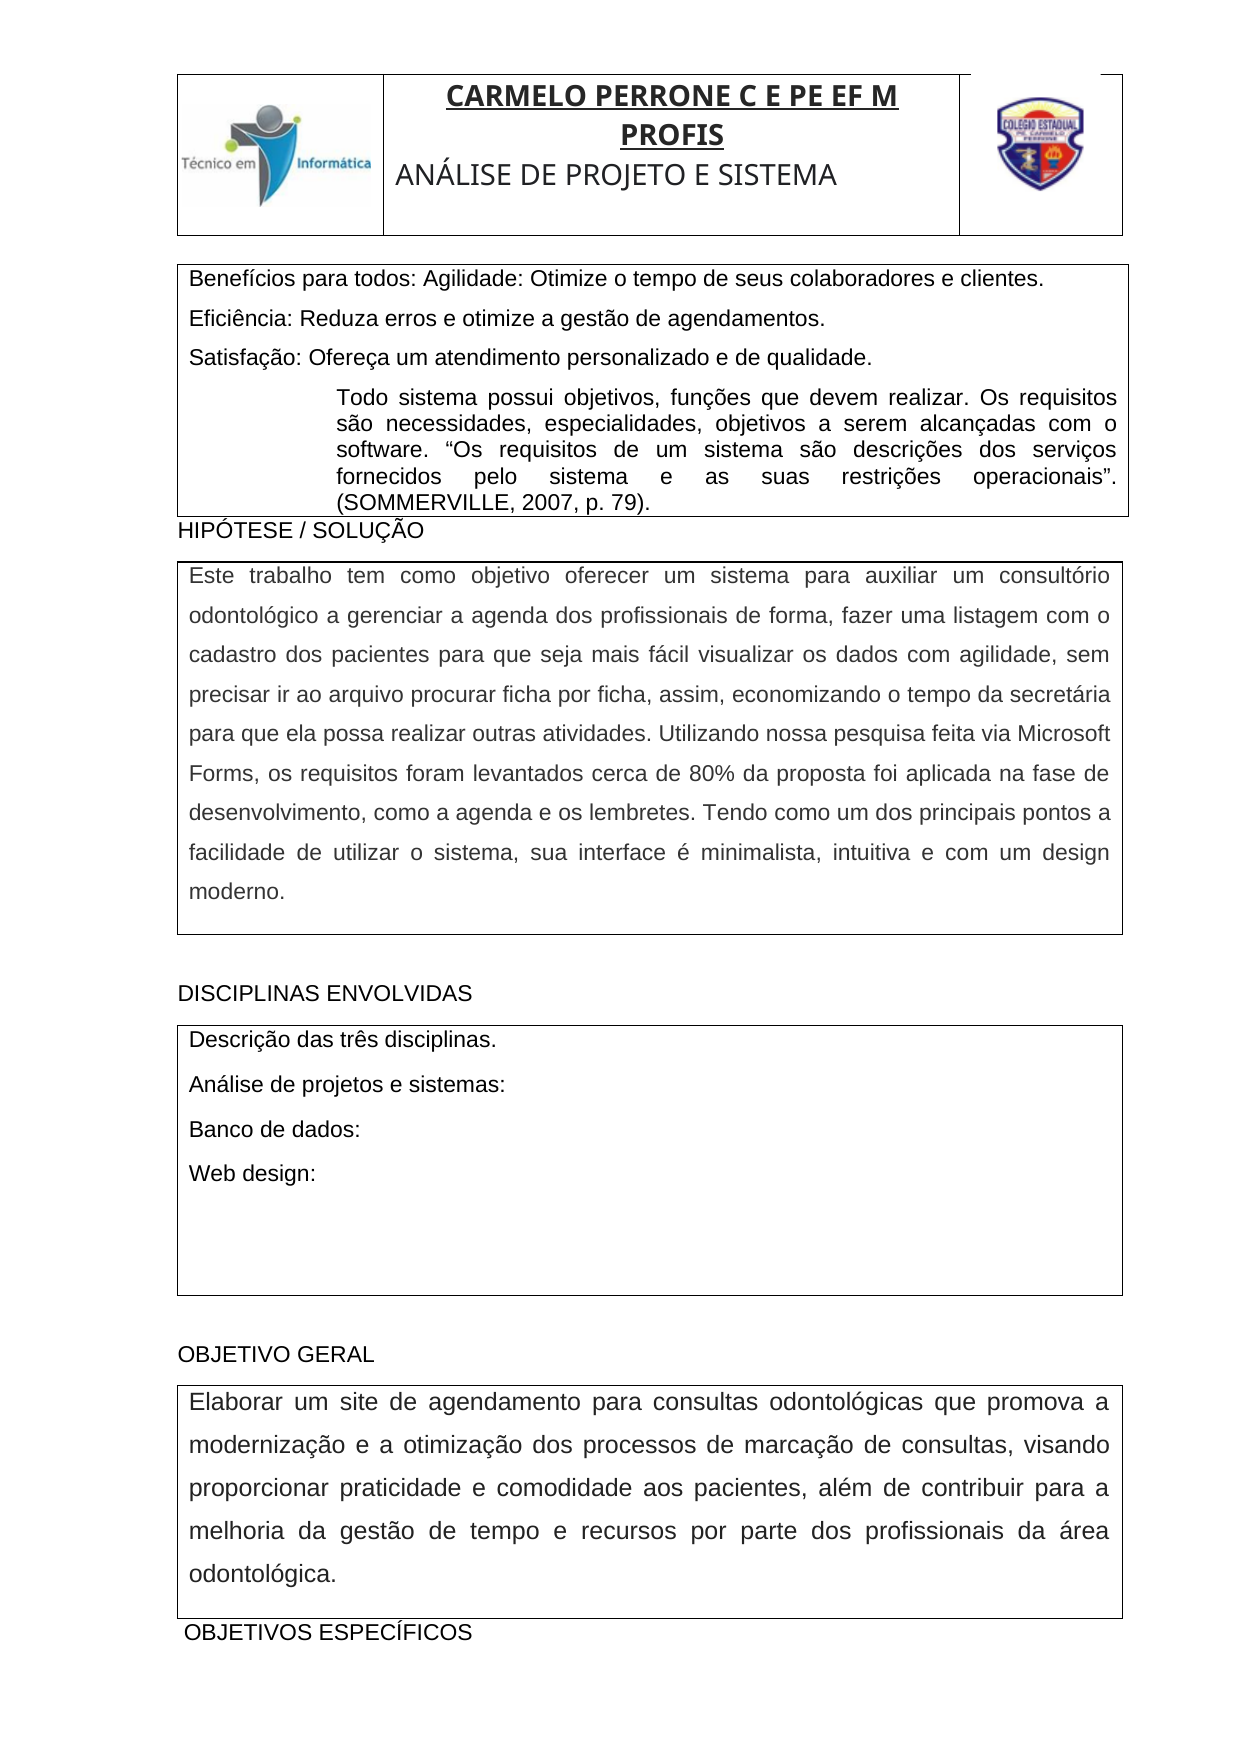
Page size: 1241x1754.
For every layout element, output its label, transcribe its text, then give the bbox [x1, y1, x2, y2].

table_header Este trabalho tem como objetivo oferecer um sistema para auxiliar um consultório odontológico a gerenciar a agenda dos profissionais de forma, fazer uma listagem com o cadastro dos pacientes para que seja mais fácil visualizar os dados com agilidade, sem precisar ir ao arquivo procurar ficha por ficha, assim, economizando o tempo da secretária para que ela possa realizar outras atividades. Utilizando nossa pesquisa feita via Microsoft Forms, os requisitos foram levantados cerca de 80% da proposta foi aplicada na fase de desenvolvimento, como a agenda e os lembretes. Tendo como um dos principais pontos a facilidade de utilizar o sistema, sua interface é minimalista, intuitiva e com um design moderno. [178, 563, 1122, 934]
text OBJETIVOS ESPECÍFICOS [177, 1619, 1122, 1645]
table_header Descrição das três disciplinas. Análise de projetos e sistemas: Banco de dados: Web design: [178, 1026, 1122, 1295]
text DISCIPLINAS ENVOLVIDAS [177, 980, 1004, 1007]
text OBJETIVO GERAL [177, 1341, 1122, 1367]
text HIPÓTESE / SOLUÇÃO [177, 517, 1122, 543]
table_header Benefícios para todos: Agilidade: Otimize o tempo de seus colaboradores e clientes. Eficiência: Reduza erros e otimize a gestão de agendamentos. Satisfação: Ofereça um atendimento personalizado e de qualidade. Todo sistema possui objetivos, funções que devem realizar. Os requisitos são necessidades, especialidades, objetivos a serem alcançadas com o software. “Os requisitos de um sistema são descrições dos serviços fornecidos pelo sistema e as suas restrições operacionais”. (SOMMERVILLE, 2007, p. 79). [178, 265, 1128, 516]
table_header Elaborar um site de agendamento para consultas odontológicas que promova a modernização e a otimização dos processos de marcação de consultas, visando proporcionar praticidade e comodidade aos pacientes, além de contribuir para a melhoria da gestão de tempo e recursos por parte dos profissionais da área odontológica. [178, 1386, 1122, 1617]
